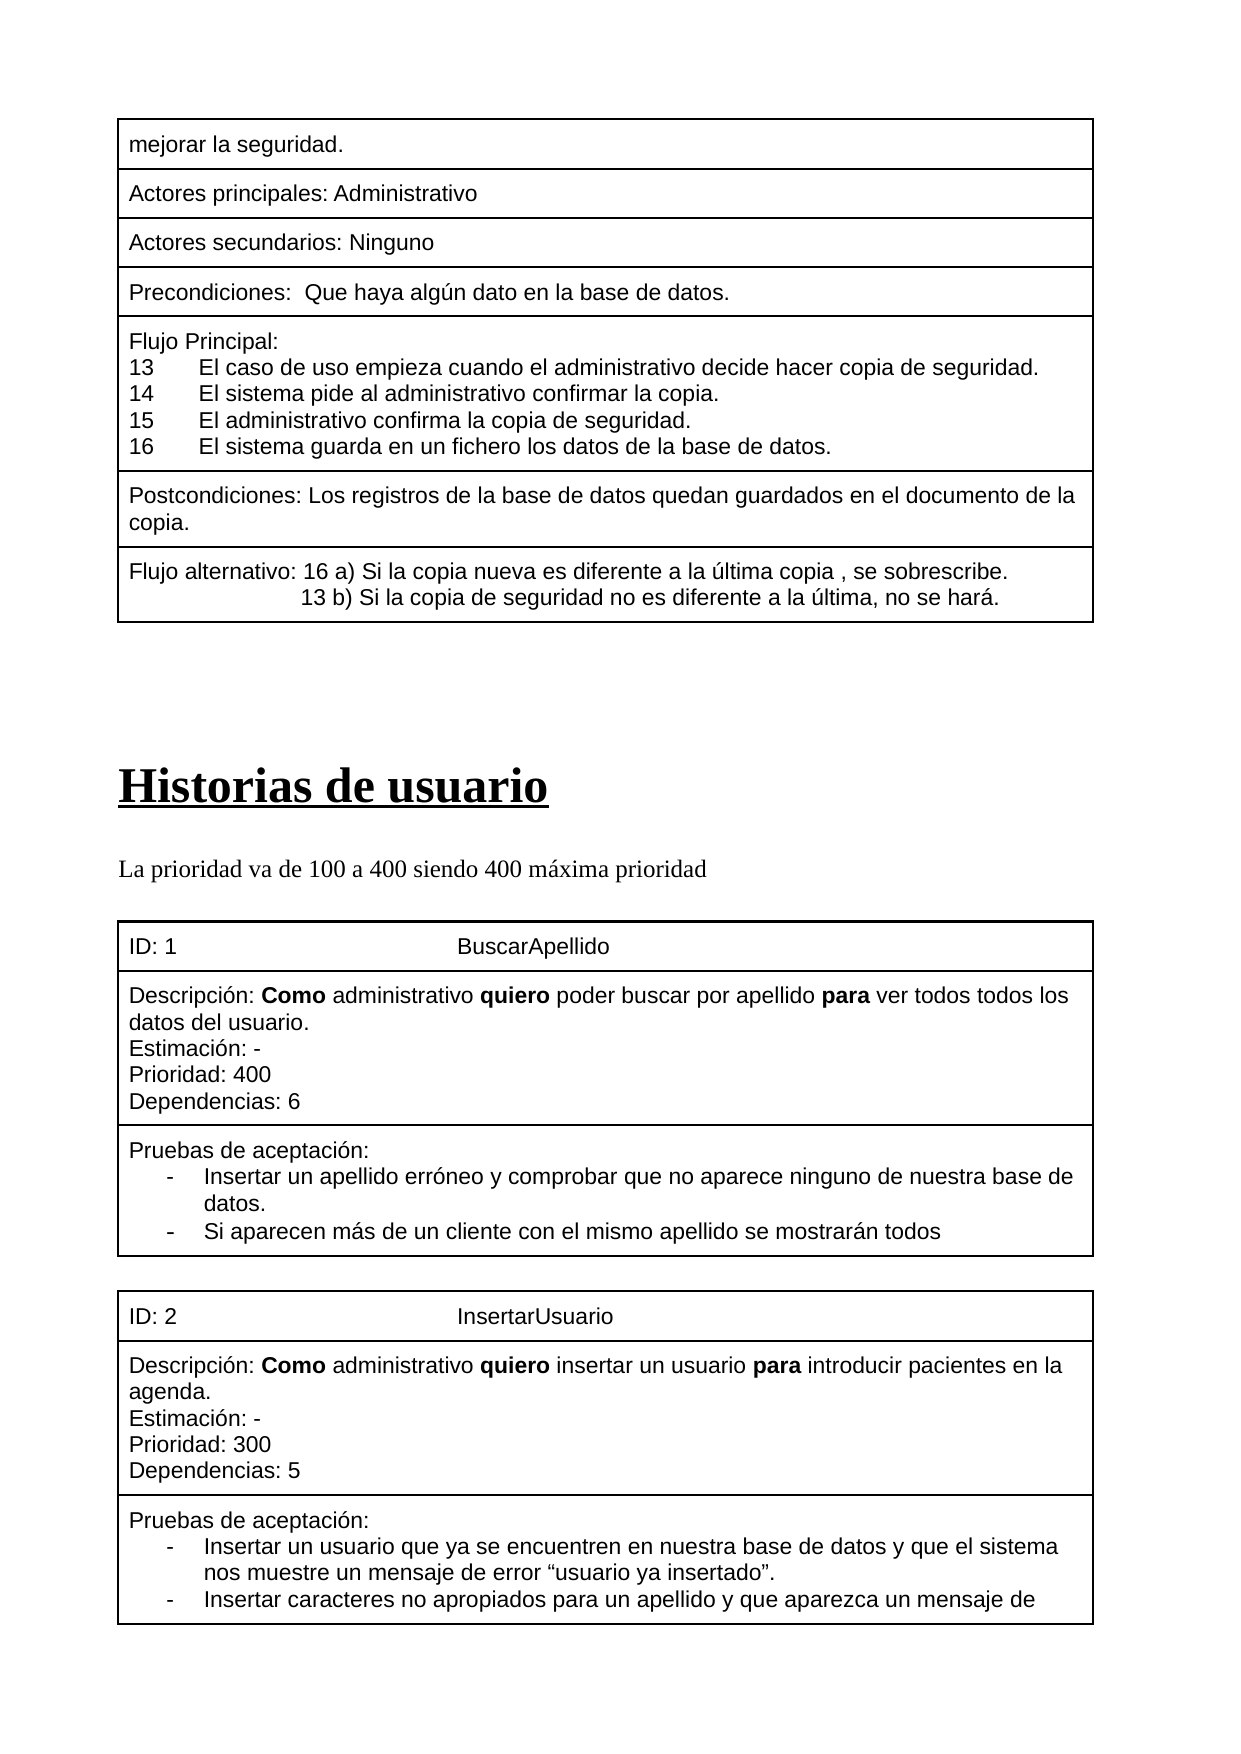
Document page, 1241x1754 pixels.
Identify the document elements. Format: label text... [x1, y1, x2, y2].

table_cell Actores principales: Administrativo [119, 170, 1092, 217]
table_cell Precondiciones: Que haya algún dato en la base de datos. [119, 268, 1092, 315]
table_cell Descripción: Como administrativo quiero poder buscar por apellido para ver todos todos los datos del usuario. Estimación: - Prioridad: 400 Dependencias: 6 [119, 972, 1092, 1124]
table_cell Flujo alternativo: 16 a) Si la copia nueva es diferente a la última copia , se sobrescribe. 13 b) Si la copia de seguridad no es diferente a la última, no se hará. [119, 548, 1092, 621]
text La prioridad va de 100 a 400 siendo 400 máxima prioridad [118, 854, 1122, 883]
table_cell Flujo Principal: 13 El caso de uso empieza cuando el administrativo decide hacer copia de seguridad. 14 El sistema pide al administrativo confirmar la copia. 15 El administrativo confirma la copia de seguridad. 16 El sistema guarda en un fichero los datos de la base de datos. [119, 317, 1092, 470]
table_cell Postcondiciones: Los registros de la base de datos quedan guardados en el documento de la copia. [119, 472, 1092, 546]
table_cell mejorar la seguridad. [119, 120, 1092, 167]
table_header ID: 2 InsertarUsuario [119, 1292, 1092, 1339]
text Historias de usuario [118, 755, 1122, 813]
table_cell Pruebas de aceptación: Insertar un apellido erróneo y comprobar que no aparece ninguno de nuestra base de datos. Si aparecen más de un cliente con el mismo apellido se mostrarán todos [119, 1126, 1092, 1255]
table_header ID: 1 BuscarApellido [119, 923, 1092, 970]
table_cell Descripción: Como administrativo quiero insertar un usuario para introducir pacientes en la agenda. Estimación: - Prioridad: 300 Dependencias: 5 [119, 1342, 1092, 1494]
table_cell Pruebas de aceptación: Insertar un usuario que ya se encuentren en nuestra base de datos y que el sistema nos muestre un mensaje de error “usuario ya insertado”. Insertar caracteres no apropiados para un apellido y que aparezca un mensaje de [119, 1496, 1092, 1622]
table_cell Actores secundarios: Ninguno [119, 219, 1092, 266]
